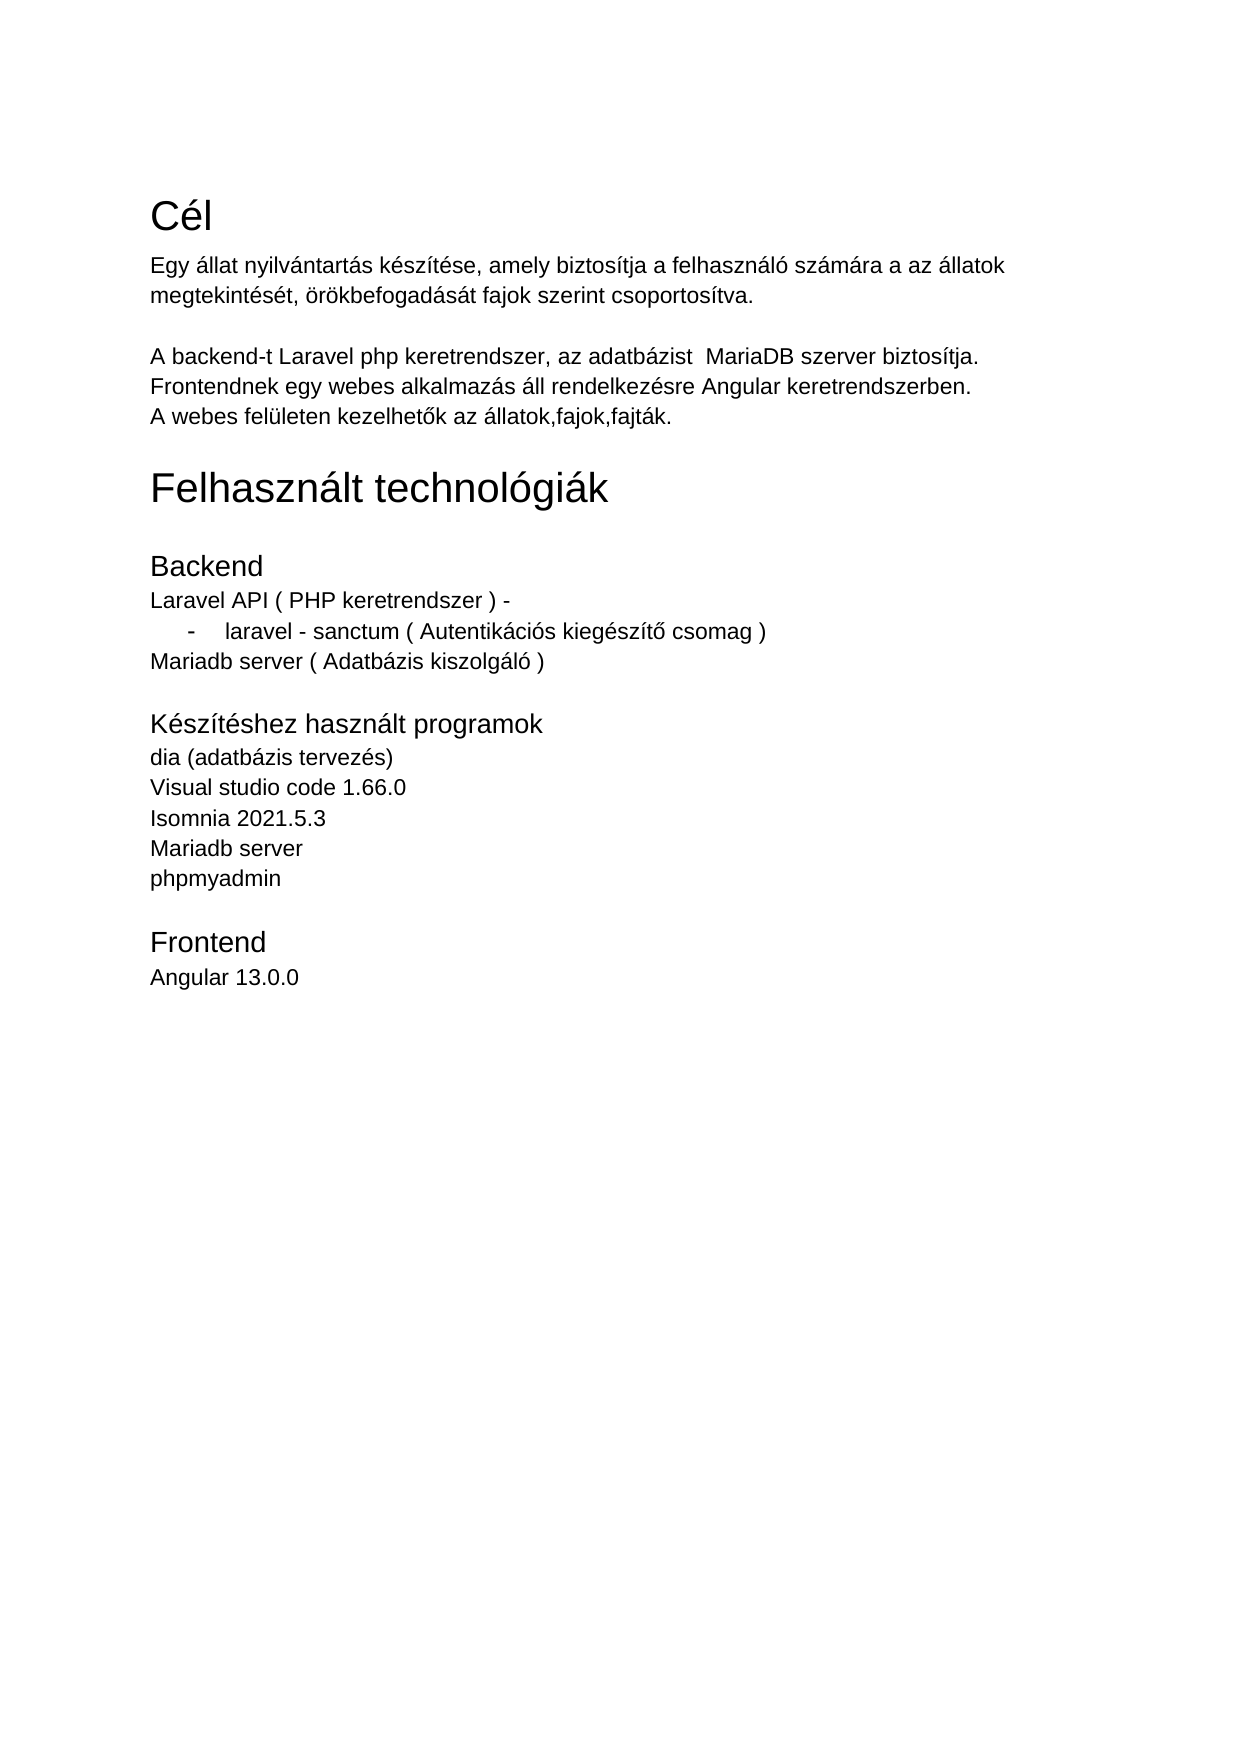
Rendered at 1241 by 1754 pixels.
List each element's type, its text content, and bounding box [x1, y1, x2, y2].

text Visual studio code 1.66.0 [150, 774, 1090, 801]
text Mariadb server ( Adatbázis kiszolgáló ) [150, 648, 1090, 674]
text A backend-t Laravel php keretrendszer, az adatbázist MariaDB szerver biztosítja. Frontendnek egy webes alkalmazás áll rendelkezésre Angular keretrendszerben. [150, 343, 1090, 399]
list laravel - sanctum ( Autentikációs kiegészítő csomag ) [187, 618, 1090, 644]
text Isomnia 2021.5.3 [150, 804, 1090, 831]
text Angular 13.0.0 [150, 964, 1090, 990]
text Mariadb server [150, 835, 1090, 861]
text Frontend [150, 925, 1090, 959]
text Backend [150, 549, 1090, 582]
subtitle Cél [150, 192, 1090, 239]
text phpmyadmin [150, 865, 1090, 891]
text Egy állat nyilvántartás készítése, amely biztosítja a felhasználó számára a az állatok megtekintését, örökbefogadását fajok szerint csoportosítva. [150, 252, 1090, 309]
text Készítéshez használt programok [150, 708, 1090, 739]
text A webes felületen kezelhetők az állatok,fajok,fajták. [150, 403, 1090, 429]
text Felhasznált technológiák [150, 463, 1090, 511]
text Laravel API ( PHP keretrendszer ) - [150, 587, 1090, 614]
text dia (adatbázis tervezés) [150, 744, 1090, 771]
